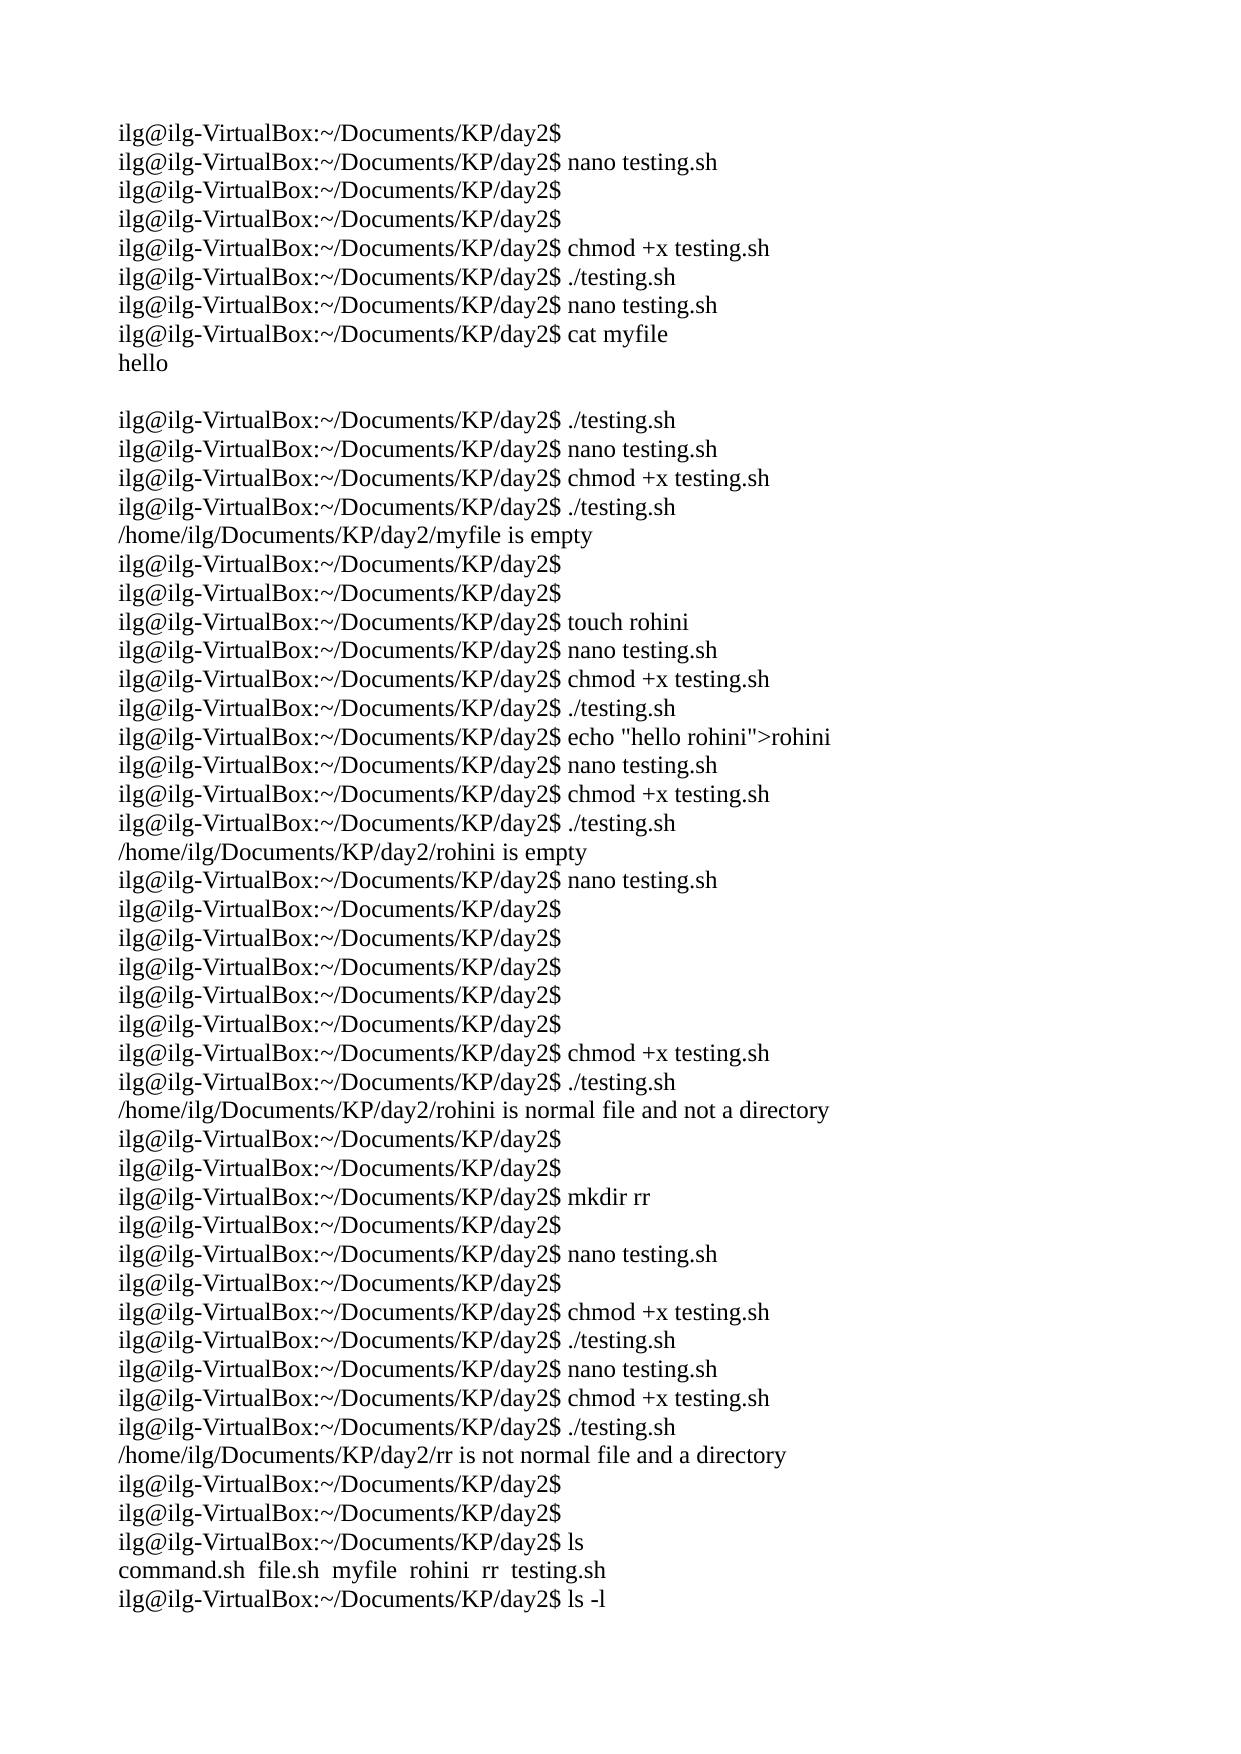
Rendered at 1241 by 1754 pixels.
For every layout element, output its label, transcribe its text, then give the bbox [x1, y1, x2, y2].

text ilg@ilg-VirtualBox:~/Documents/KP/day2$ nano testing.sh [118, 291, 1122, 319]
text ilg@ilg-VirtualBox:~/Documents/KP/day2$ [118, 118, 1122, 147]
text ilg@ilg-VirtualBox:~/Documents/KP/day2$ ./testing.sh [118, 406, 1122, 434]
text ilg@ilg-VirtualBox:~/Documents/KP/day2$ ls -l [118, 1584, 1122, 1613]
text ilg@ilg-VirtualBox:~/Documents/KP/day2$ [118, 981, 1122, 1009]
text ilg@ilg-VirtualBox:~/Documents/KP/day2$ [118, 1124, 1122, 1153]
text ilg@ilg-VirtualBox:~/Documents/KP/day2$ [118, 549, 1122, 578]
text ilg@ilg-VirtualBox:~/Documents/KP/day2$ chmod +x testing.sh [118, 233, 1122, 262]
text ilg@ilg-VirtualBox:~/Documents/KP/day2$ ./testing.sh [118, 262, 1122, 291]
text ilg@ilg-VirtualBox:~/Documents/KP/day2$ ./testing.sh [118, 1412, 1122, 1441]
text ilg@ilg-VirtualBox:~/Documents/KP/day2$ [118, 1469, 1122, 1498]
text ilg@ilg-VirtualBox:~/Documents/KP/day2$ cat myfile [118, 319, 1122, 348]
text ilg@ilg-VirtualBox:~/Documents/KP/day2$ [118, 1153, 1122, 1182]
text ilg@ilg-VirtualBox:~/Documents/KP/day2$ [118, 1268, 1122, 1297]
text ilg@ilg-VirtualBox:~/Documents/KP/day2$ [118, 1498, 1122, 1527]
text ilg@ilg-VirtualBox:~/Documents/KP/day2$ [118, 1009, 1122, 1038]
text ilg@ilg-VirtualBox:~/Documents/KP/day2$ chmod +x testing.sh [118, 664, 1122, 693]
text ilg@ilg-VirtualBox:~/Documents/KP/day2$ chmod +x testing.sh [118, 779, 1122, 808]
text ilg@ilg-VirtualBox:~/Documents/KP/day2$ [118, 176, 1122, 204]
text ilg@ilg-VirtualBox:~/Documents/KP/day2$ ls [118, 1527, 1122, 1556]
text ilg@ilg-VirtualBox:~/Documents/KP/day2$ touch rohini [118, 607, 1122, 636]
text ilg@ilg-VirtualBox:~/Documents/KP/day2$ [118, 204, 1122, 233]
text ilg@ilg-VirtualBox:~/Documents/KP/day2$ [118, 952, 1122, 981]
text ilg@ilg-VirtualBox:~/Documents/KP/day2$ echo "hello rohini">rohini [118, 722, 1122, 751]
text ilg@ilg-VirtualBox:~/Documents/KP/day2$ nano testing.sh [118, 434, 1122, 463]
text /home/ilg/Documents/KP/day2/myfile is empty [118, 521, 1122, 549]
text ilg@ilg-VirtualBox:~/Documents/KP/day2$ chmod +x testing.sh [118, 1383, 1122, 1412]
text hello [118, 348, 1122, 377]
text /home/ilg/Documents/KP/day2/rr is not normal file and a directory [118, 1441, 1122, 1469]
text ilg@ilg-VirtualBox:~/Documents/KP/day2$ mkdir rr [118, 1182, 1122, 1211]
text ilg@ilg-VirtualBox:~/Documents/KP/day2$ ./testing.sh [118, 492, 1122, 521]
text ilg@ilg-VirtualBox:~/Documents/KP/day2$ [118, 923, 1122, 952]
text ilg@ilg-VirtualBox:~/Documents/KP/day2$ ./testing.sh [118, 693, 1122, 722]
text ilg@ilg-VirtualBox:~/Documents/KP/day2$ nano testing.sh [118, 751, 1122, 779]
text ilg@ilg-VirtualBox:~/Documents/KP/day2$ chmod +x testing.sh [118, 1038, 1122, 1067]
text ilg@ilg-VirtualBox:~/Documents/KP/day2$ [118, 894, 1122, 923]
text ilg@ilg-VirtualBox:~/Documents/KP/day2$ ./testing.sh [118, 808, 1122, 837]
text /home/ilg/Documents/KP/day2/rohini is normal file and not a directory [118, 1096, 1122, 1124]
text command.sh file.sh myfile rohini rr testing.sh [118, 1556, 1122, 1584]
text /home/ilg/Documents/KP/day2/rohini is empty [118, 837, 1122, 866]
text ilg@ilg-VirtualBox:~/Documents/KP/day2$ [118, 1211, 1122, 1239]
text ilg@ilg-VirtualBox:~/Documents/KP/day2$ nano testing.sh [118, 1239, 1122, 1268]
text ilg@ilg-VirtualBox:~/Documents/KP/day2$ chmod +x testing.sh [118, 463, 1122, 492]
text ilg@ilg-VirtualBox:~/Documents/KP/day2$ nano testing.sh [118, 866, 1122, 894]
text ilg@ilg-VirtualBox:~/Documents/KP/day2$ ./testing.sh [118, 1326, 1122, 1354]
text ilg@ilg-VirtualBox:~/Documents/KP/day2$ nano testing.sh [118, 636, 1122, 664]
text ilg@ilg-VirtualBox:~/Documents/KP/day2$ nano testing.sh [118, 1354, 1122, 1383]
text ilg@ilg-VirtualBox:~/Documents/KP/day2$ [118, 578, 1122, 607]
text ilg@ilg-VirtualBox:~/Documents/KP/day2$ chmod +x testing.sh [118, 1297, 1122, 1326]
text ilg@ilg-VirtualBox:~/Documents/KP/day2$ ./testing.sh [118, 1067, 1122, 1096]
text ilg@ilg-VirtualBox:~/Documents/KP/day2$ nano testing.sh [118, 147, 1122, 176]
